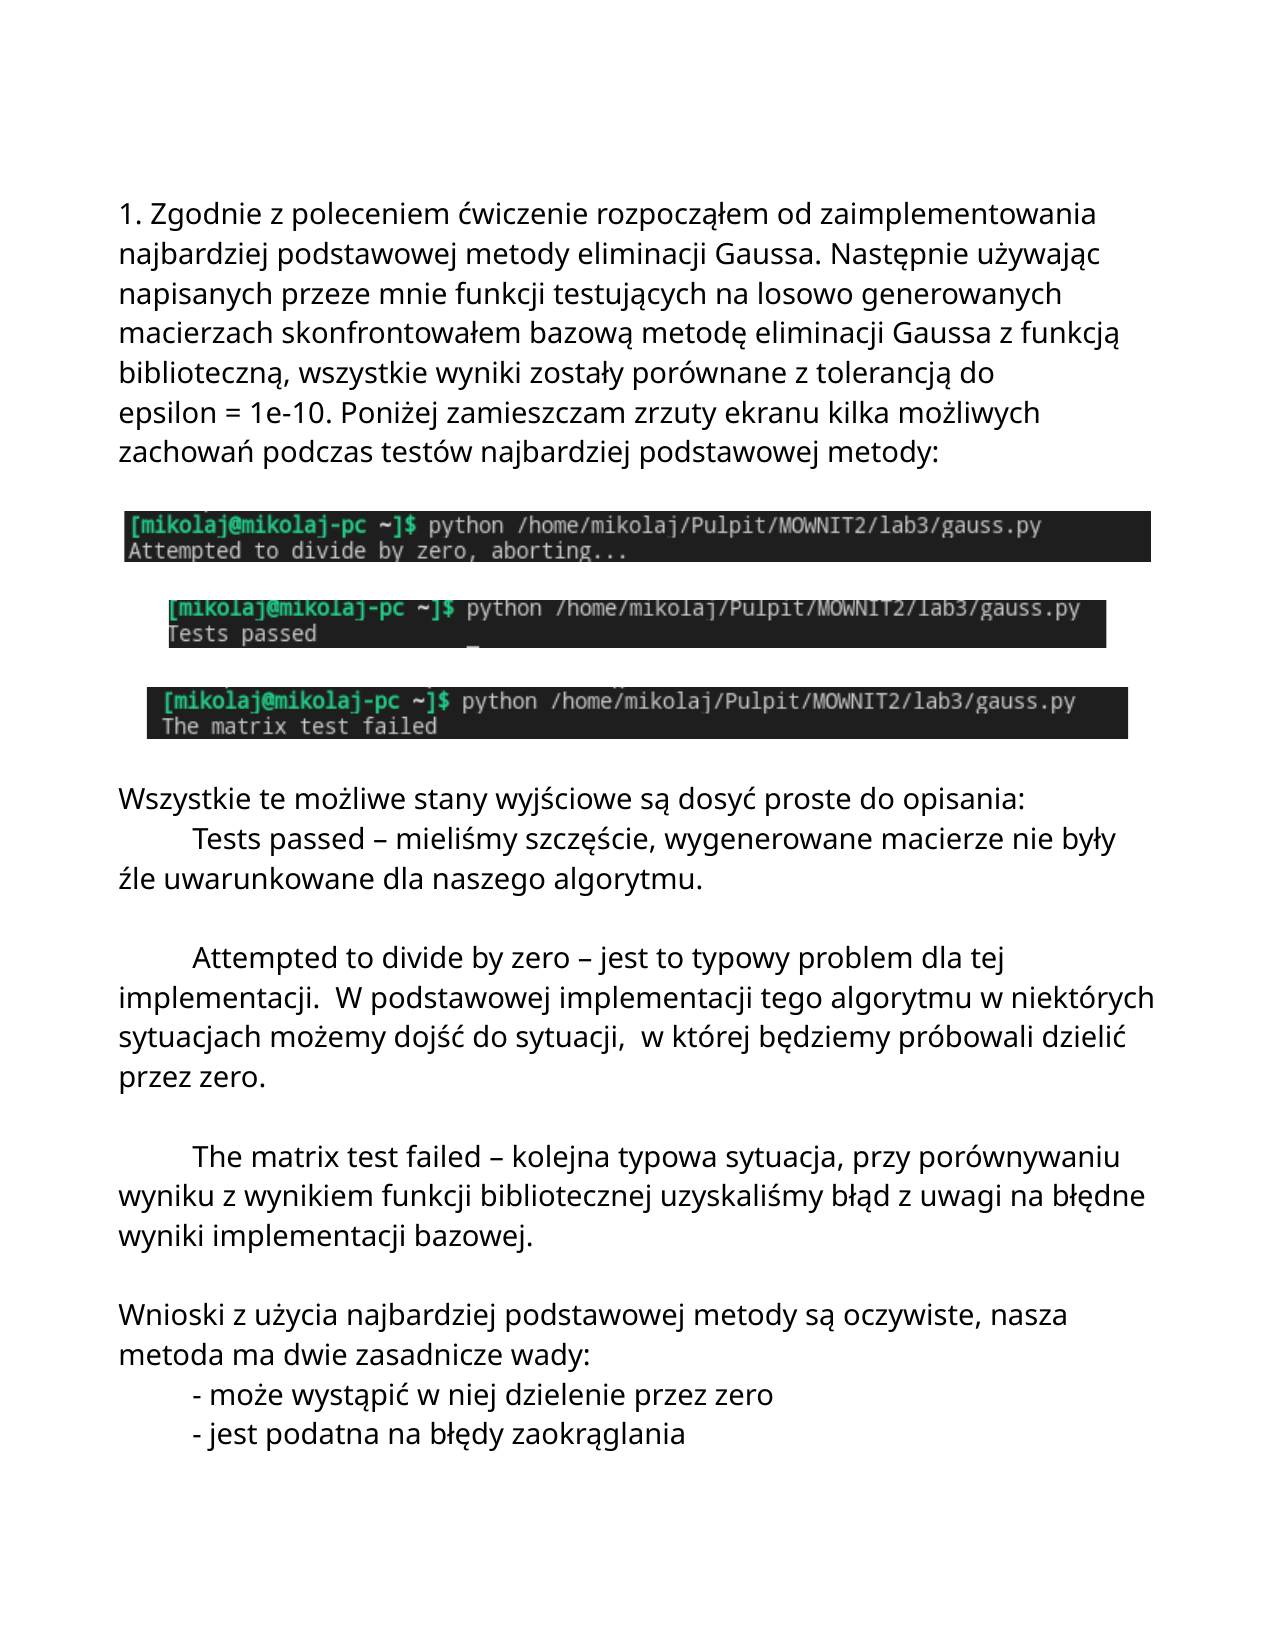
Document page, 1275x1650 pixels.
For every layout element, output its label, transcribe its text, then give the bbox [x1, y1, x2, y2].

text Tests passed – mieliśmy szczęście, wygenerowane macierze nie były źle uwarunkowane dla naszego algorytmu. [118, 818, 1157, 898]
text The matrix test failed – kolejna typowa sytuacja, przy porównywaniu wyniku z wynikiem funkcji bibliotecznej uzyskaliśmy błąd z uwagi na błędne wyniki implementacji bazowej. [118, 1136, 1157, 1255]
text Wszystkie te możliwe stany wyjściowe są dosyć proste do opisania: [118, 779, 1157, 818]
text epsilon = 1e-10. Poniżej zamieszczam zrzuty ekranu kilka możliwych zachowań podczas testów najbardziej podstawowej metody: [118, 392, 1157, 471]
picture [124, 511, 1151, 562]
picture [146, 687, 1129, 739]
picture [168, 600, 1107, 648]
text Attempted to divide by zero – jest to typowy problem dla tej implementacji. W podstawowej implementacji tego algorytmu w niektórych sytuacjach możemy dojść do sytuacji, w której będziemy próbowali dzielić przez zero. [118, 937, 1157, 1096]
text napisanych przeze mnie funkcji testujących na losowo generowanych macierzach skonfrontowałem bazową metodę eliminacji Gaussa z funkcją biblioteczną, wszystkie wyniki zostały porównane z tolerancją do [118, 273, 1157, 392]
text - jest podatna na błędy zaokrąglania [118, 1414, 1157, 1453]
text 1. Zgodnie z poleceniem ćwiczenie rozpocząłem od zaimplementowania najbardziej podstawowej metody eliminacji Gaussa. Następnie używając [118, 194, 1157, 273]
text Wnioski z użycia najbardziej podstawowej metody są oczywiste, nasza metoda ma dwie zasadnicze wady: - może wystąpić w niej dzielenie przez zero [118, 1294, 1157, 1414]
